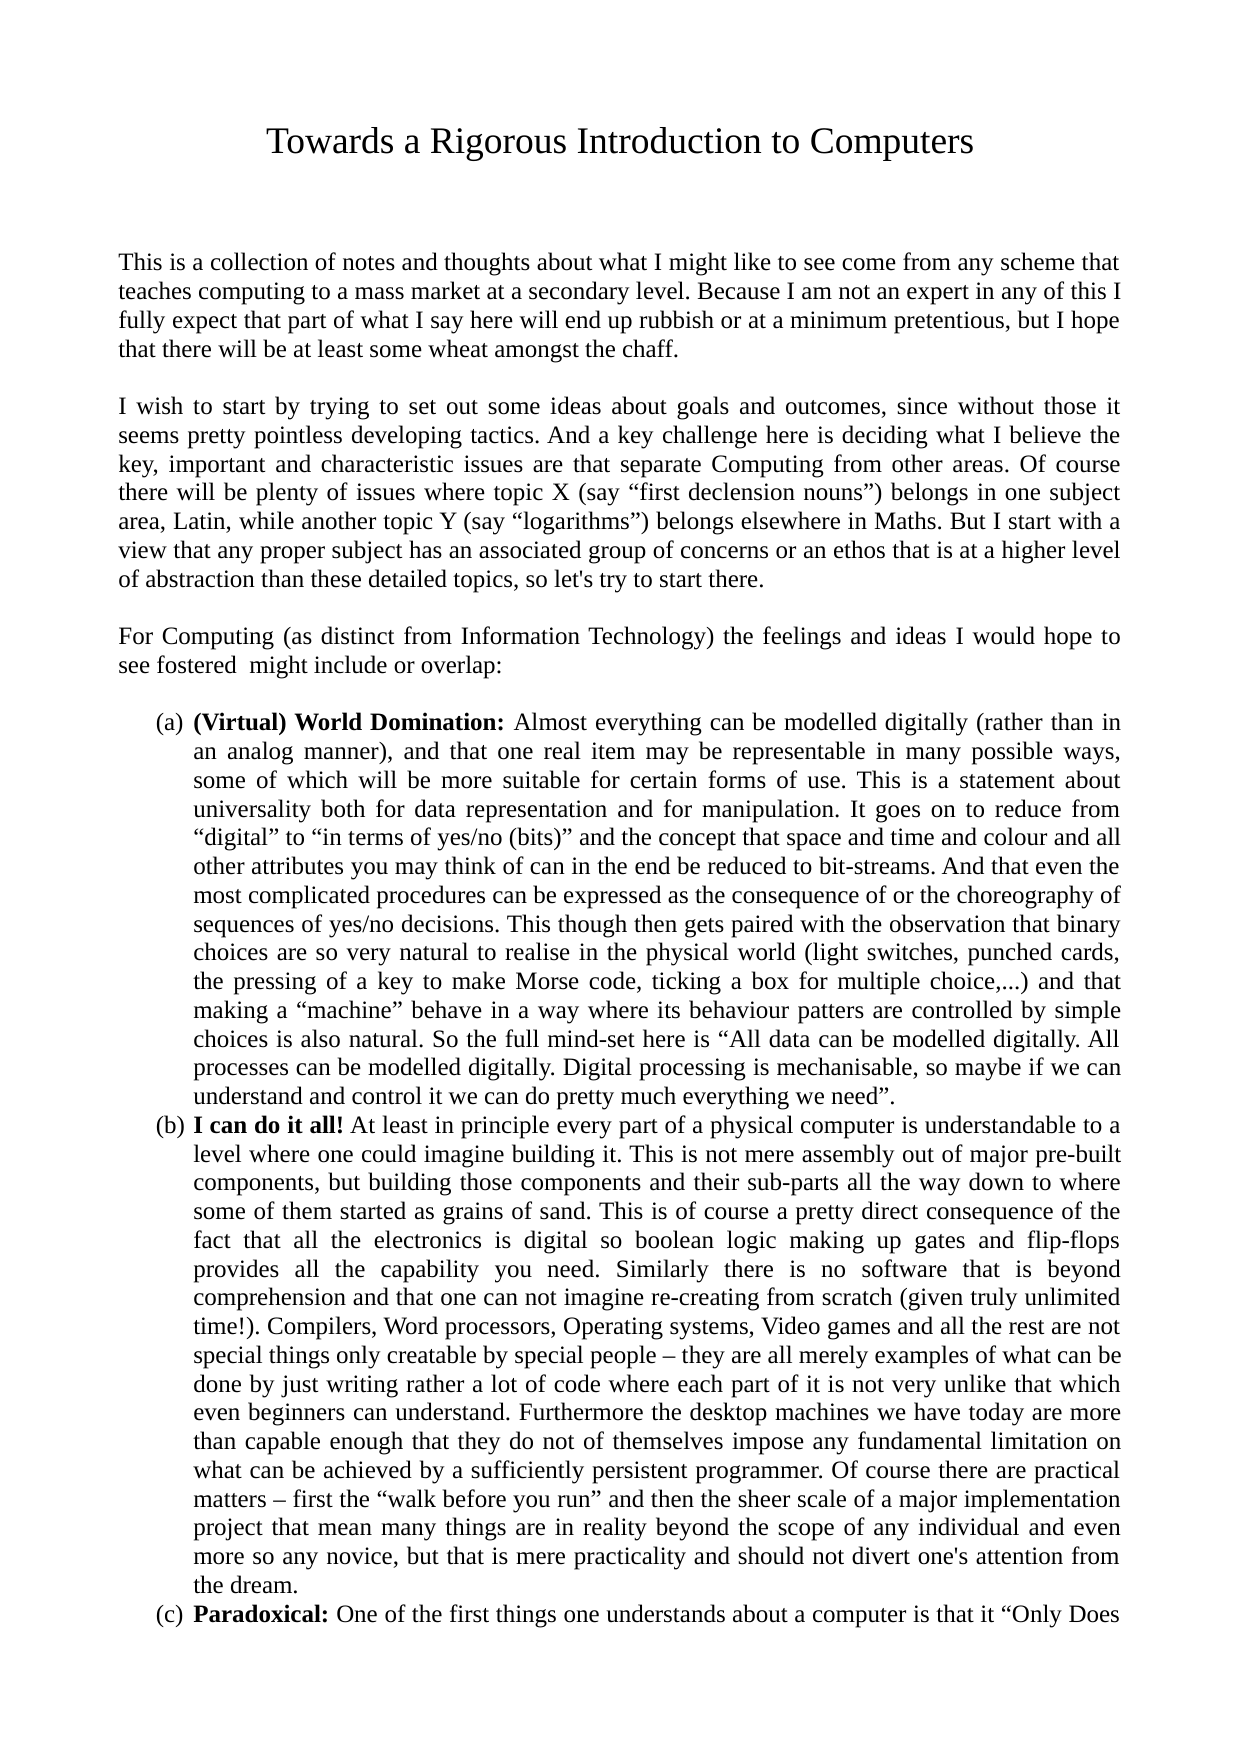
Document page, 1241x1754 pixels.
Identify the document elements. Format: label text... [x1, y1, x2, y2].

text For Computing (as distinct from Information Technology) the feelings and ideas I would hope to see fostered might include or overlap: [118, 621, 1122, 679]
list (Virtual) World Domination: Almost everything can be modelled digitally (rather than in an analog manner), and that one real item may be representable in many possible ways, some of which will be more suitable for certain forms of use. This is a statement about universality both for data representation and for manipulation. It goes on to reduce from “digital” to “in terms of yes/no (bits)” and the concept that space and time and colour and all other attributes you may think of can in the end be reduced to bit-streams. And that even the most complicated procedures can be expressed as the consequence of or the choreography of sequences of yes/no decisions. This though then gets paired with the observation that binary choices are so very natural to realise in the physical world (light switches, punched cards, the pressing of a key to make Morse code, ticking a box for multiple choice,...) and that making a “machine” behave in a way where its behaviour patters are controlled by simple choices is also natural. So the full mind-set here is “All data can be modelled digitally. All processes can be modelled digitally. Digital processing is mechanisable, so maybe if we can understand and control it we can do pretty much everything we need”. [156, 707, 1122, 1110]
list Paradoxical: One of the first things one understands about a computer is that it “Only Does [156, 1599, 1122, 1627]
text Towards a Rigorous Introduction to Computers [118, 118, 1122, 161]
list I can do it all! At least in principle every part of a physical computer is understandable to a level where one could imagine building it. This is not mere assembly out of major pre-built components, but building those components and their sub-parts all the way down to where some of them started as grains of sand. This is of course a pretty direct consequence of the fact that all the electronics is digital so boolean logic making up gates and flip-flops provides all the capability you need. Similarly there is no software that is beyond comprehension and that one can not imagine re-creating from scratch (given truly unlimited time!). Compilers, Word processors, Operating systems, Video games and all the rest are not special things only creatable by special people – they are all merely examples of what can be done by just writing rather a lot of code where each part of it is not very unlike that which even beginners can understand. Furthermore the desktop machines we have today are more than capable enough that they do not of themselves impose any fundamental limitation on what can be achieved by a sufficiently persistent programmer. Of course there are practical matters – first the “walk before you run” and then the sheer scale of a major implementation project that mean many things are in reality beyond the scope of any individual and even more so any novice, but that is mere practicality and should not divert one's attention from the dream. [156, 1110, 1122, 1599]
text I wish to start by trying to set out some ideas about goals and outcomes, since without those it seems pretty pointless developing tactics. And a key challenge here is deciding what I believe the key, important and characteristic issues are that separate Computing from other areas. Of course there will be plenty of issues where topic X (say “first declension nouns”) belongs in one subject area, Latin, while another topic Y (say “logarithms”) belongs elsewhere in Maths. But I start with a view that any proper subject has an associated group of concerns or an ethos that is at a higher level of abstraction than these detailed topics, so let's try to start there. [118, 391, 1122, 592]
text This is a collection of notes and thoughts about what I might like to see come from any scheme that teaches computing to a mass market at a secondary level. Because I am not an expert in any of this I fully expect that part of what I say here will end up rubbish or at a minimum pretentious, but I hope that there will be at least some wheat amongst the chaff. [118, 247, 1122, 362]
